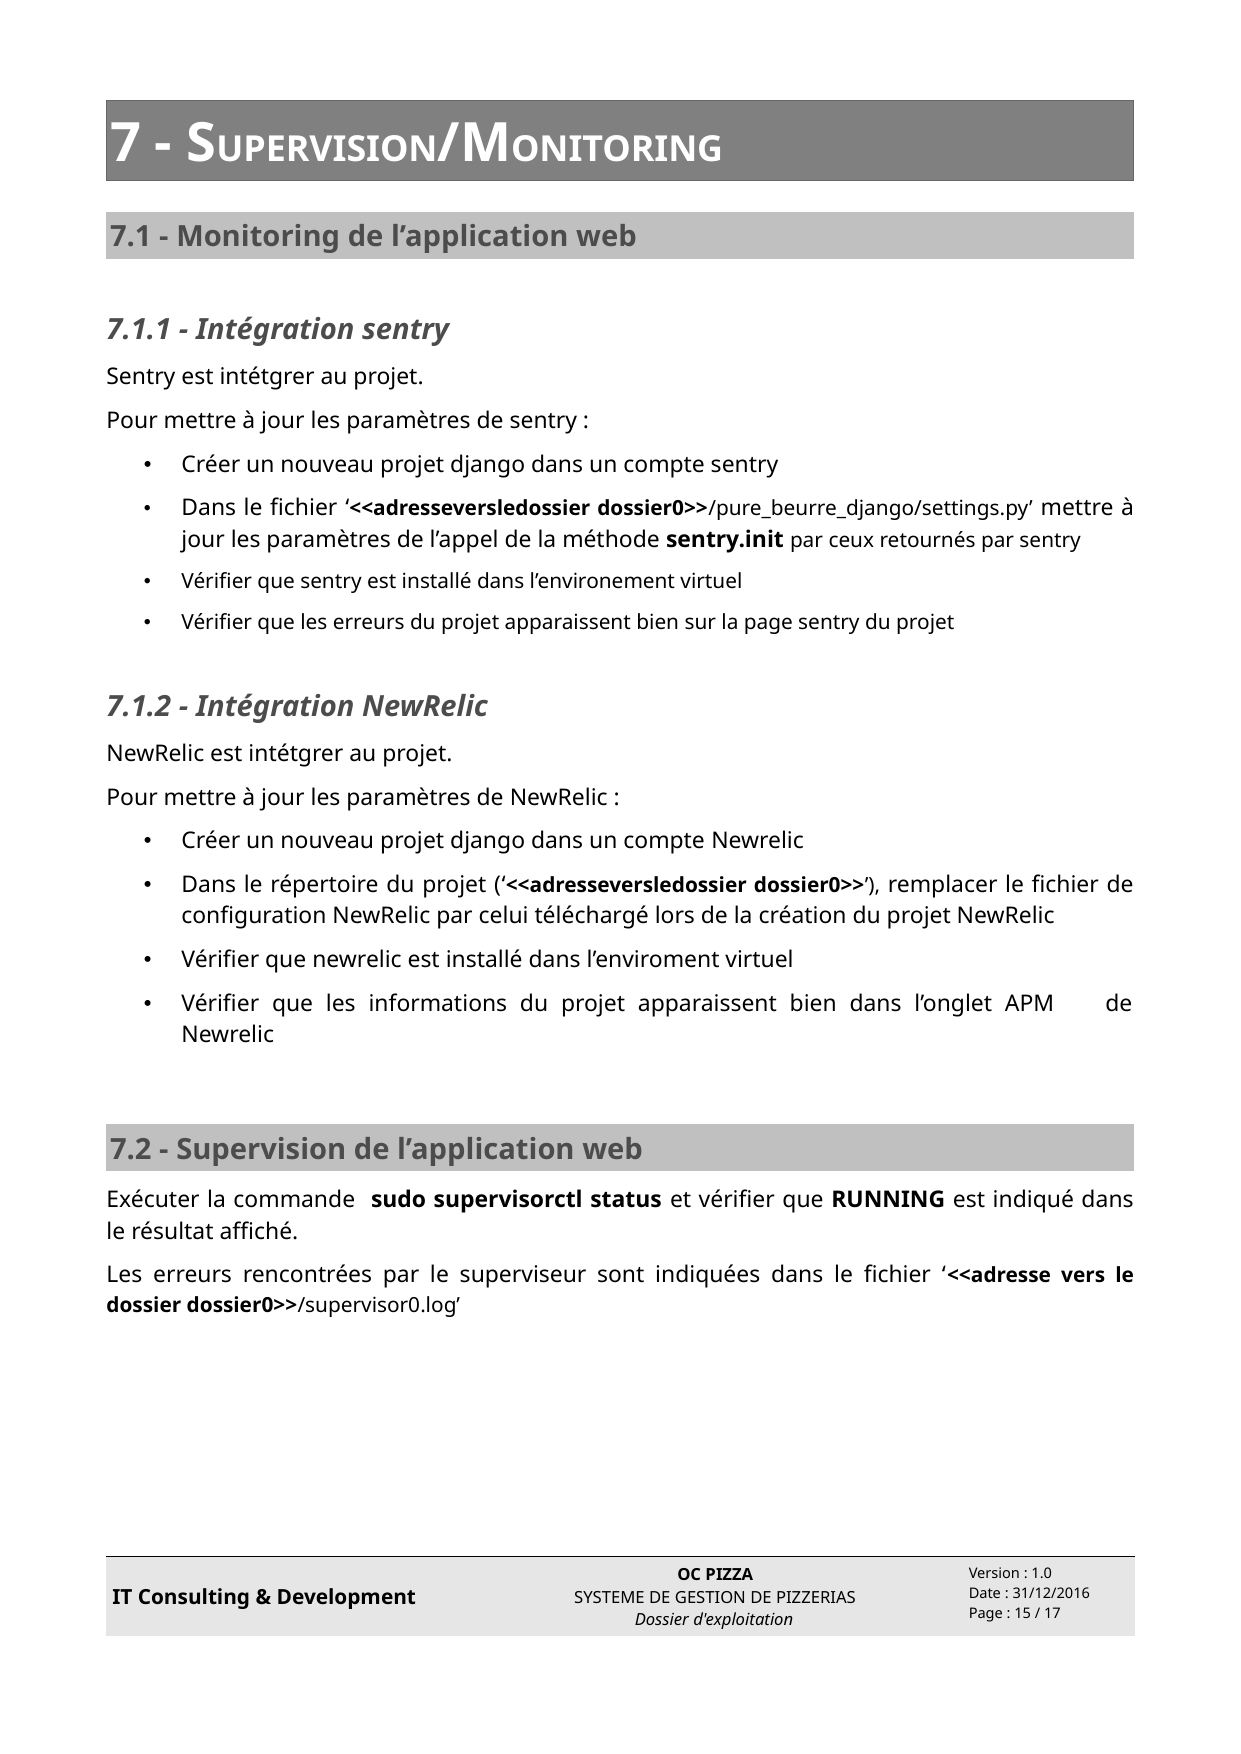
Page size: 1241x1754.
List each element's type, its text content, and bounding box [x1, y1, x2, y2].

list Vérifier que sentry est installé dans l’environement virtuel [144, 566, 1134, 595]
subtitle Intégration NewRelic [106, 685, 1134, 724]
list Vérifier que les informations du projet apparaissent bien dans l’onglet APM de Newrelic [144, 987, 1134, 1049]
subtitle Monitoring de l’application web [107, 213, 1133, 258]
text Pour mettre à jour les paramètres de NewRelic : [106, 781, 1134, 812]
subtitle Intégration sentry [106, 308, 1134, 348]
list Dans le fichier ‘<<adresseversledossier dossier0>>/pure_beurre_django/settings.py’ mettre à jour les paramètres de l’appel de la méthode sentry.init par ceux retournés par sentry [144, 491, 1134, 554]
subtitle Supervision/Monitoring [107, 101, 1133, 180]
list Vérifier que les erreurs du projet apparaissent bien sur la page sentry du projet [144, 607, 1134, 636]
list Dans le répertoire du projet (‘<<adresseversledossier dossier0>>’), remplacer le fichier de configuration NewRelic par celui téléchargé lors de la création du projet NewRelic [144, 868, 1134, 931]
text Sentry est intétgrer au projet. [106, 360, 1134, 391]
text Les erreurs rencontrées par le superviseur sont indiquées dans le fichier ‘<<adresse vers le dossier dossier0>>/supervisor0.log’ [106, 1258, 1134, 1318]
text Pour mettre à jour les paramètres de sentry : [106, 404, 1134, 435]
subtitle Supervision de l’application web [107, 1126, 1133, 1170]
list Créer un nouveau projet django dans un compte Newrelic [144, 824, 1134, 856]
text Exécuter la commande sudo supervisorctl status et vérifier que RUNNING est indiqué dans le résultat affiché. [106, 1183, 1134, 1246]
text NewRelic est intétgrer au projet. [106, 737, 1134, 768]
list Vérifier que newrelic est installé dans l’enviroment virtuel [144, 943, 1134, 974]
list Créer un nouveau projet django dans un compte sentry [144, 447, 1134, 479]
